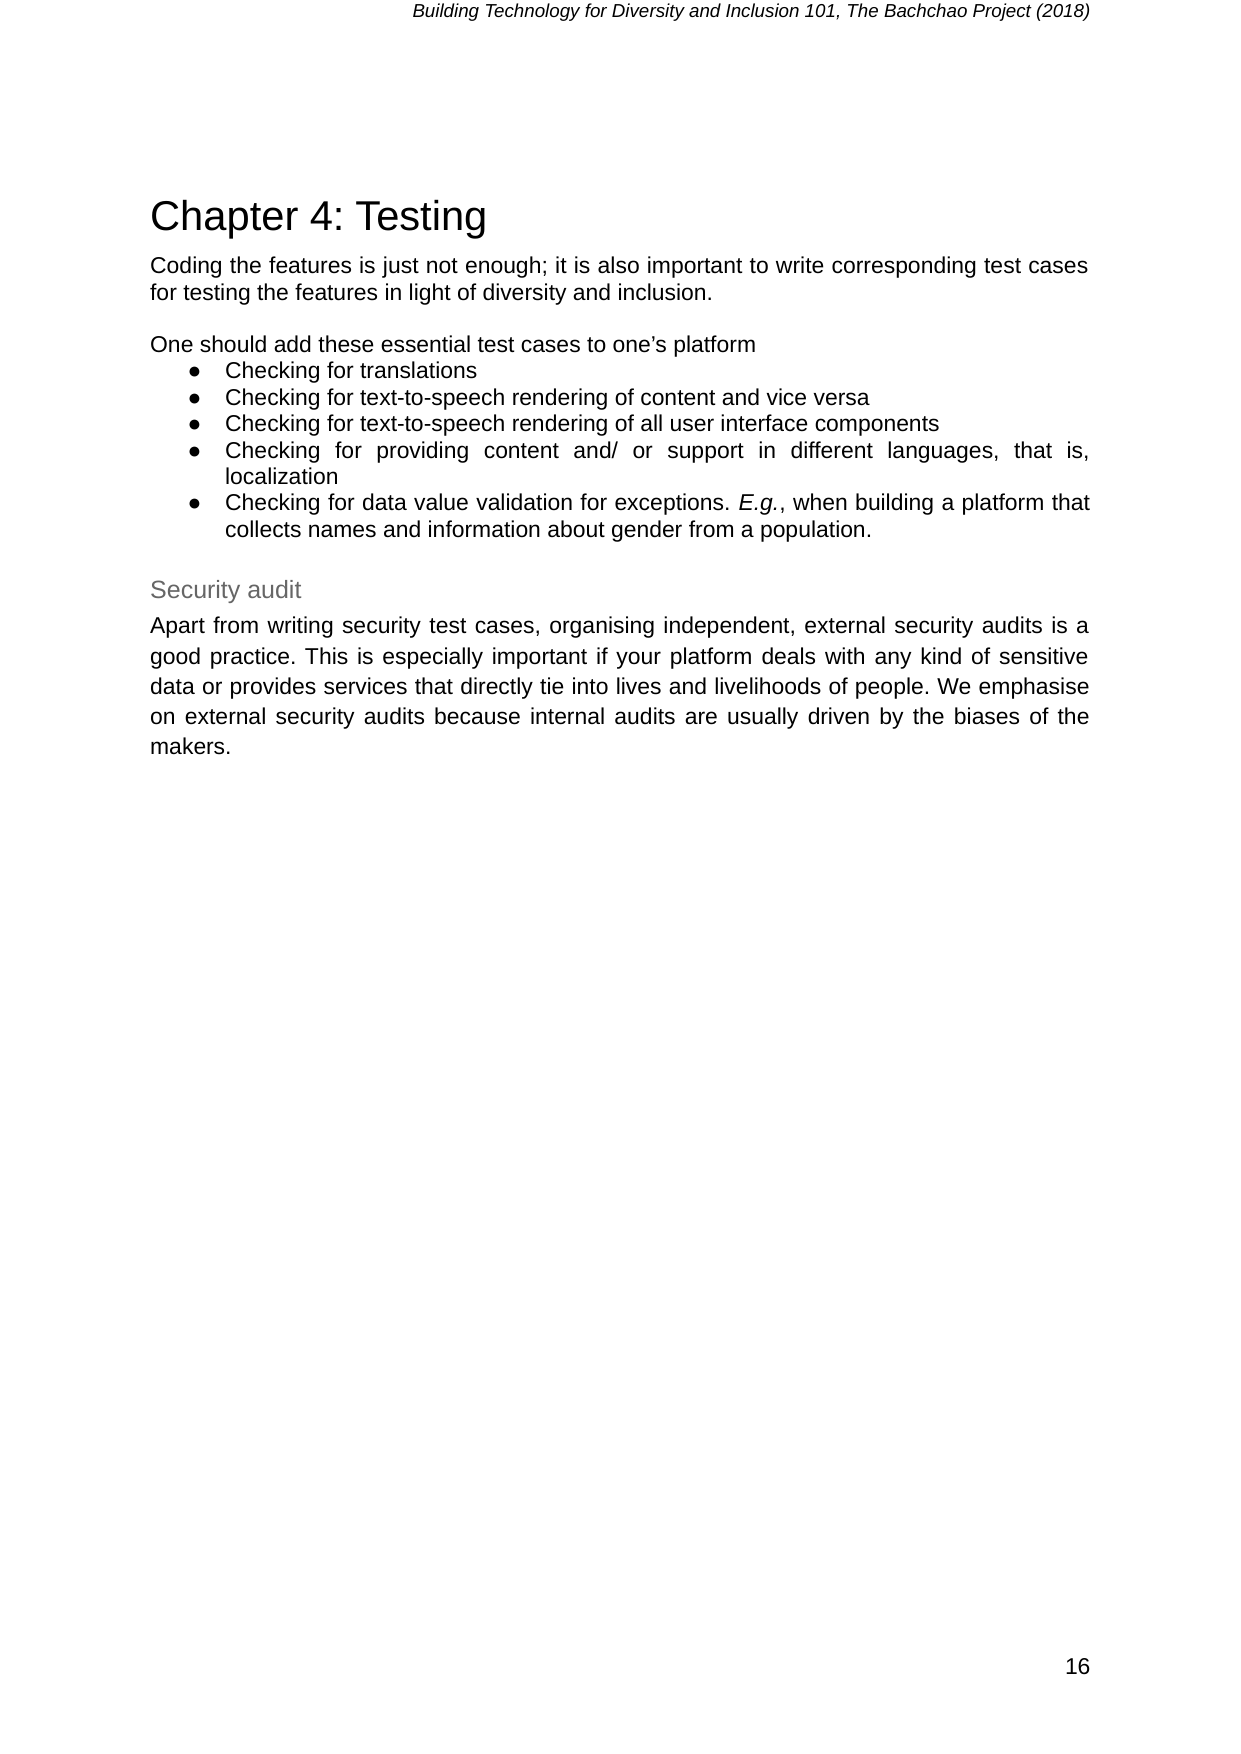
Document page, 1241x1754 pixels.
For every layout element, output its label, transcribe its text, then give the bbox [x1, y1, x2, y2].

list Checking for providing content and/ or support in different languages, that is, localization [187, 437, 1090, 489]
list Checking for text-to-speech rendering of all user interface components [187, 410, 1090, 437]
subtitle Chapter 4: Testing [150, 192, 1090, 239]
subtitle Security audit [150, 575, 1090, 604]
text Coding the features is just not enough; it is also important to write corresponding test cases for testing the features in light of diversity and inclusion. [150, 252, 1090, 305]
text Apart from writing security test cases, organising independent, external security audits is a good practice. This is especially important if your platform deals with any kind of sensitive data or provides services that directly tie into lives and livelihoods of people. We emphasise on external security audits because internal audits are usually driven by the biases of the makers. [150, 612, 1090, 759]
text One should add these essential test cases to one’s platform [150, 331, 1090, 357]
list Checking for data value validation for exceptions. E.g., when building a platform that collects names and information about gender from a population. [187, 489, 1090, 542]
list Checking for translations [187, 357, 1090, 384]
list Checking for text-to-speech rendering of content and vice versa [187, 384, 1090, 410]
